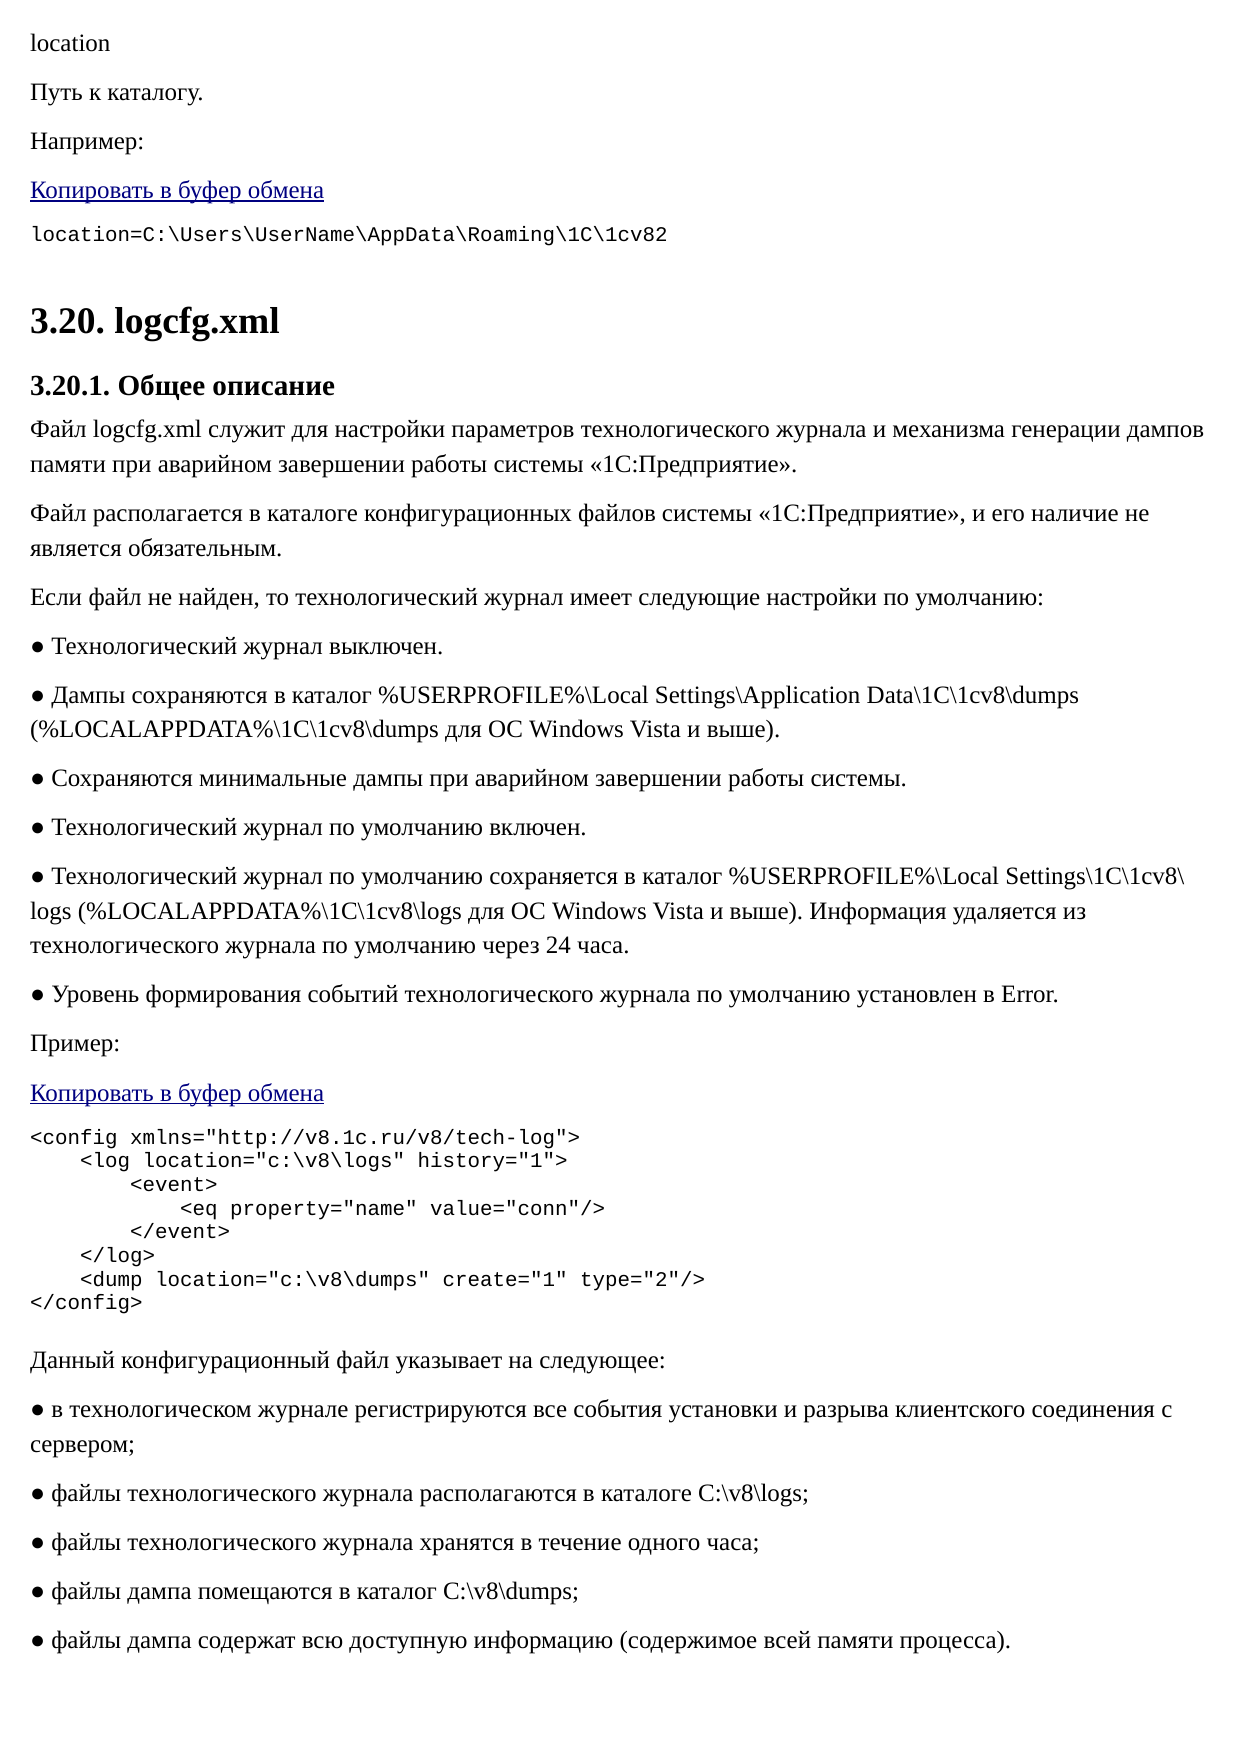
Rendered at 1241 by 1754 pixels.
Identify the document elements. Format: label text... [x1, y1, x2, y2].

text ● Технологический журнал выключен. [30, 631, 1211, 659]
text ● Сохраняются минимальные дампы при аварийном завершении работы системы. [30, 763, 1211, 792]
text <event> [30, 1174, 1211, 1198]
text ● Технологический журнал по умолчанию включен. [30, 812, 1211, 841]
text location=C:\Users\UserName\AppData\Roaming\1C\1cv82 [30, 224, 1211, 248]
text ● файлы технологического журнала хранятся в течение одного часа; [30, 1527, 1211, 1556]
text Например: [30, 126, 1211, 155]
text Если файл не найден, то технологический журнал имеет следующие настройки по умолчанию: [30, 582, 1211, 610]
text Пример: [30, 1028, 1211, 1057]
text location [30, 28, 1211, 57]
text </log> [30, 1245, 1211, 1268]
text <log location="c:\v8\logs" history="1"> [30, 1150, 1211, 1174]
subtitle 3.20. logcfg.xml [30, 298, 1211, 341]
text Путь к каталогу. [30, 77, 1211, 106]
text Копировать в буфер обмена [30, 175, 1211, 204]
text <eq property="name" value="conn"/> [30, 1198, 1211, 1221]
text Данный конфигурационный файл указывает на следующее: [30, 1345, 1211, 1374]
text Файл logcfg.xml служит для настройки параметров технологического журнала и механизма генерации дампов памяти при аварийном завершении работы системы «1С:Предприятие». [30, 414, 1211, 478]
text ● файлы дампа помещаются в каталог C:\v8\dumps; [30, 1576, 1211, 1605]
text ● в технологическом журнале регистрируются все события установки и разрыва клиентского соединения с сервером; [30, 1394, 1211, 1458]
text Файл располагается в каталоге конфигурационных файлов системы «1С:Предприятие», и его наличие не является обязательным. [30, 498, 1211, 561]
text ● Уровень формирования событий технологического журнала по умолчанию установлен в Error. [30, 979, 1211, 1008]
text <dump location="c:\v8\dumps" create="1" type="2"/> [30, 1268, 1211, 1292]
text ● файлы дампа содержат всю доступную информацию (содержимое всей памяти процесса). [30, 1625, 1211, 1654]
text ● Технологический журнал по умолчанию сохраняется в каталог %USERPROFILE%\Local Settings\1C\1cv8\logs (%LOCALAPPDATA%\1C\1cv8\logs для ОС Windows Vista и выше). Информация удаляется из технологического журнала по умолчанию через 24 часа. [30, 861, 1211, 959]
text </event> [30, 1221, 1211, 1245]
text Копировать в буфер обмена [30, 1078, 1211, 1106]
text </config> [30, 1292, 1211, 1316]
text ● Дампы сохраняются в каталог %USERPROFILE%\Local Settings\Application Data\1C\1cv8\dumps (%LOCALAPPDATA%\1C\1cv8\dumps для ОС Windows Vista и выше). [30, 680, 1211, 743]
text <config xmlns="http://v8.1c.ru/v8/tech-log"> [30, 1127, 1211, 1150]
text ● файлы технологического журнала располагаются в каталоге C:\v8\logs; [30, 1478, 1211, 1507]
subtitle 3.20.1. Общее описание [30, 368, 1211, 402]
